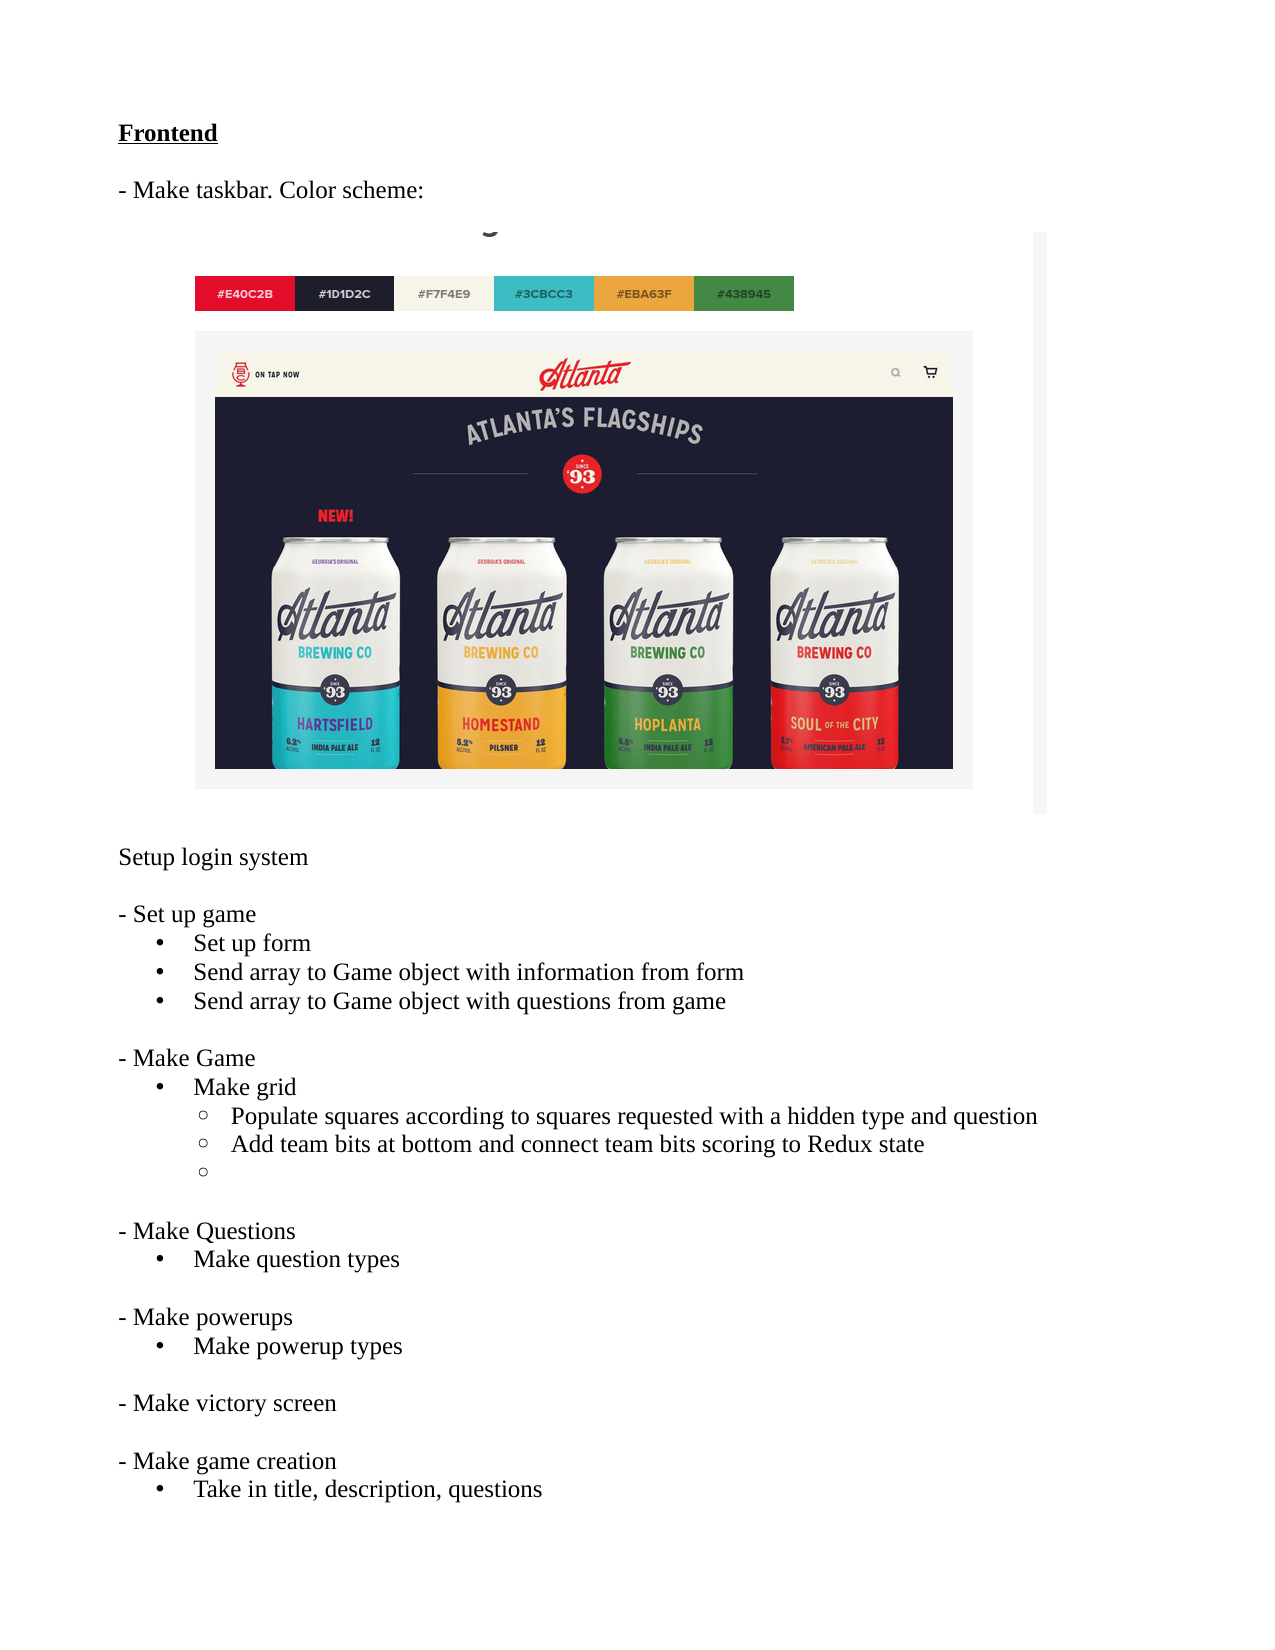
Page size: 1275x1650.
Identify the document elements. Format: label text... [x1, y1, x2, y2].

list Make powerup types [156, 1331, 1157, 1359]
text - Make taskbar. Color scheme: [118, 176, 1157, 204]
text - Make victory screen [118, 1388, 1157, 1417]
text - Make game creation [118, 1446, 1157, 1474]
list Populate squares according to squares requested with a hidden type and question [193, 1101, 1157, 1129]
text Frontend [118, 118, 1157, 147]
list Add team bits at bottom and connect team bits scoring to Redux state [193, 1129, 1157, 1158]
list Make grid [156, 1072, 1157, 1101]
text - Make Questions [118, 1216, 1157, 1244]
text - Make Game [118, 1043, 1157, 1072]
text Setup login system [118, 842, 1157, 871]
list Send array to Game object with questions from game [156, 986, 1157, 1014]
list Set up form [156, 928, 1157, 957]
text - Set up game [118, 899, 1157, 928]
list Make question types [156, 1244, 1157, 1273]
list Send array to Game object with information from form [156, 957, 1157, 986]
picture [138, 232, 270, 814]
text - Make powerups [118, 1302, 1157, 1331]
list Take in title, description, questions [156, 1474, 1157, 1503]
